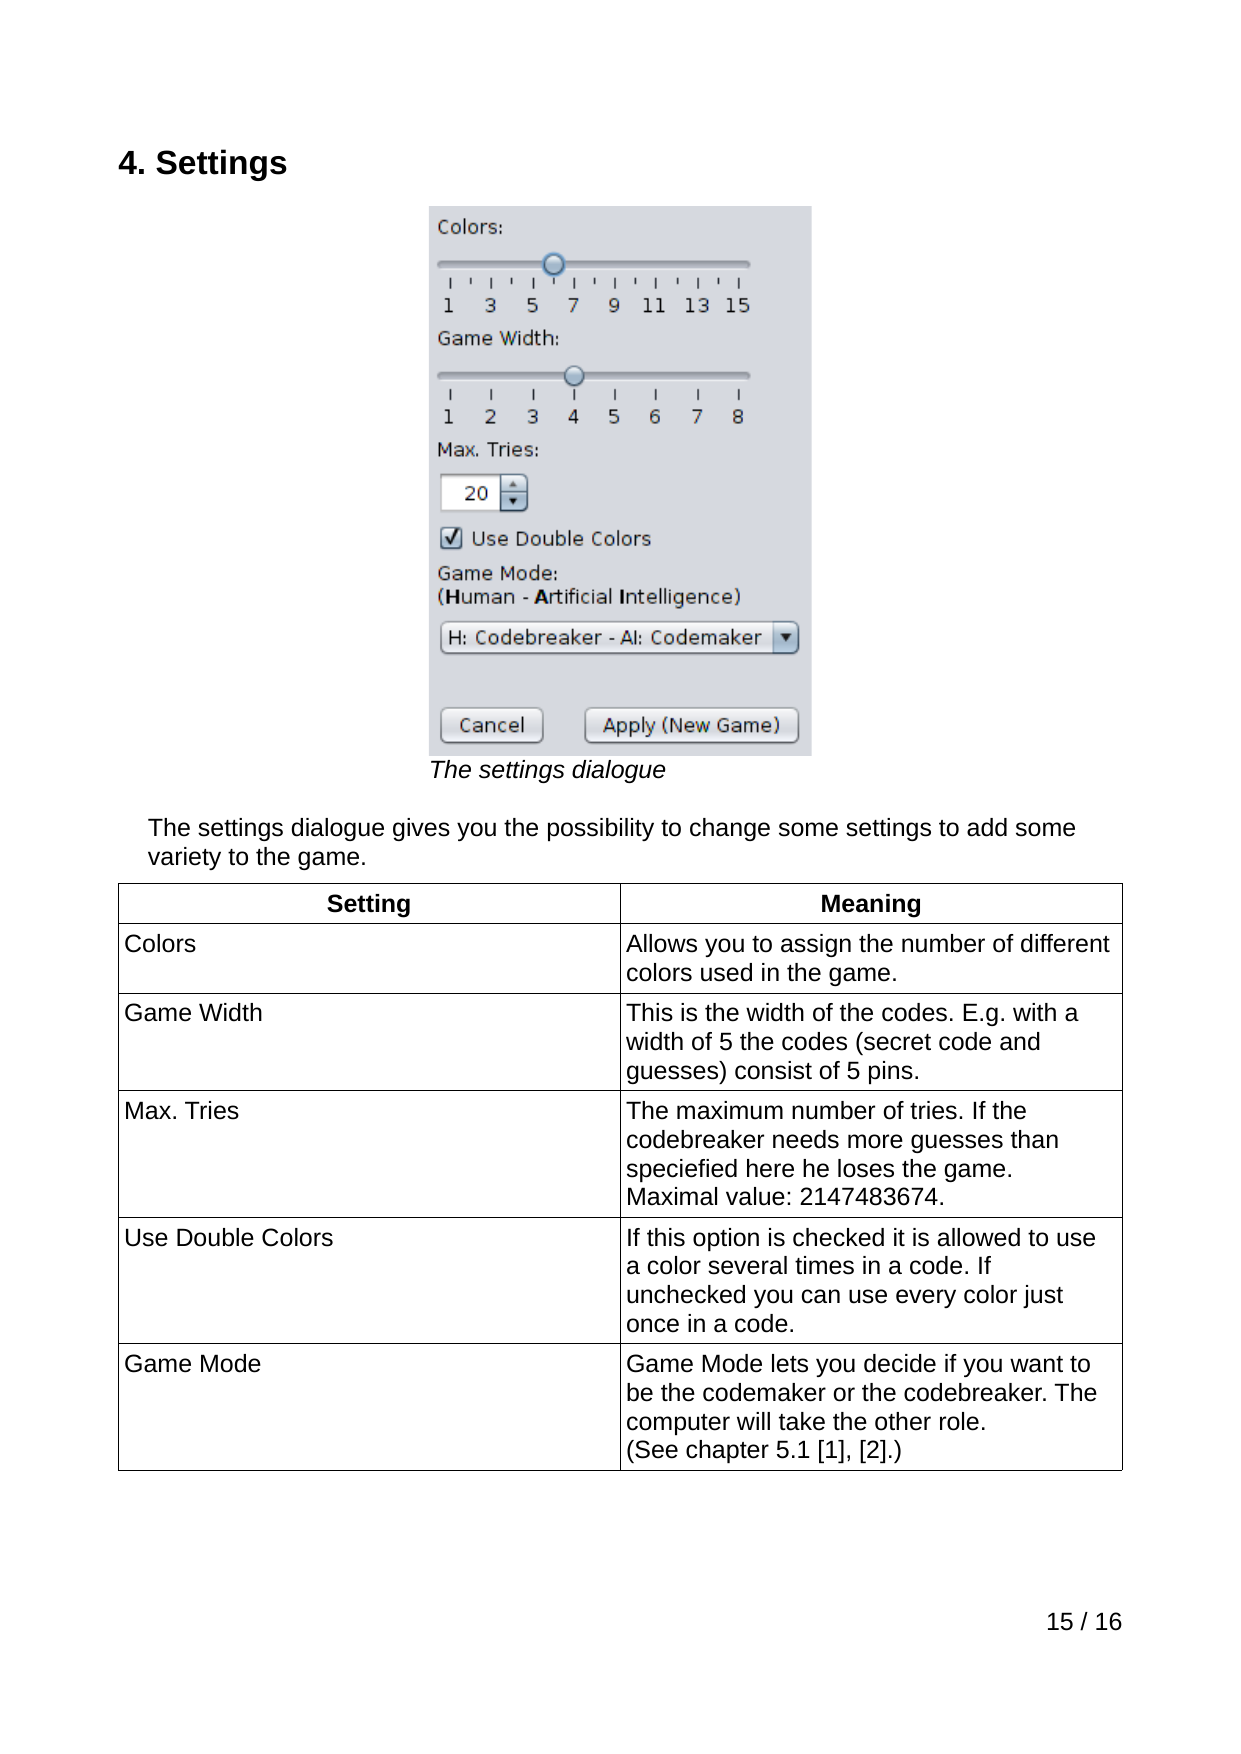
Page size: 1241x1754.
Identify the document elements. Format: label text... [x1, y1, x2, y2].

table_header Setting [119, 884, 620, 923]
table_cell Colors [119, 924, 620, 992]
table_cell Game Width [119, 994, 620, 1090]
subtitle 4. Settings [118, 143, 1122, 182]
text The settings dialogue gives you the possibility to change some settings to add some variety to the game. [148, 813, 1122, 871]
table_cell This is the width of the codes. E.g. with a width of 5 the codes (secret code and guesses) consist of 5 pins. [621, 994, 1122, 1090]
picture [428, 206, 812, 756]
table_cell Use Double Colors [119, 1218, 620, 1343]
table_cell Max. Tries [119, 1091, 620, 1217]
table_cell If this option is checked it is allowed to use a color several times in a code. If unchecked you can use every color just once in a code. [621, 1218, 1122, 1343]
table_cell Allows you to assign the number of different colors used in the game. [621, 924, 1122, 992]
table_cell Game Mode lets you decide if you want to be the codemaker or the codebreaker. The computer will take the other role. (See chapter 5.1 [1], [2].) [621, 1344, 1122, 1470]
table_cell The maximum number of tries. If the codebreaker needs more guesses than speciefied here he loses the game. Maximal value: 2147483674. [621, 1091, 1122, 1217]
table_cell Game Mode [119, 1344, 620, 1470]
text The settings dialogue [429, 756, 812, 784]
table_header Meaning [621, 884, 1122, 923]
